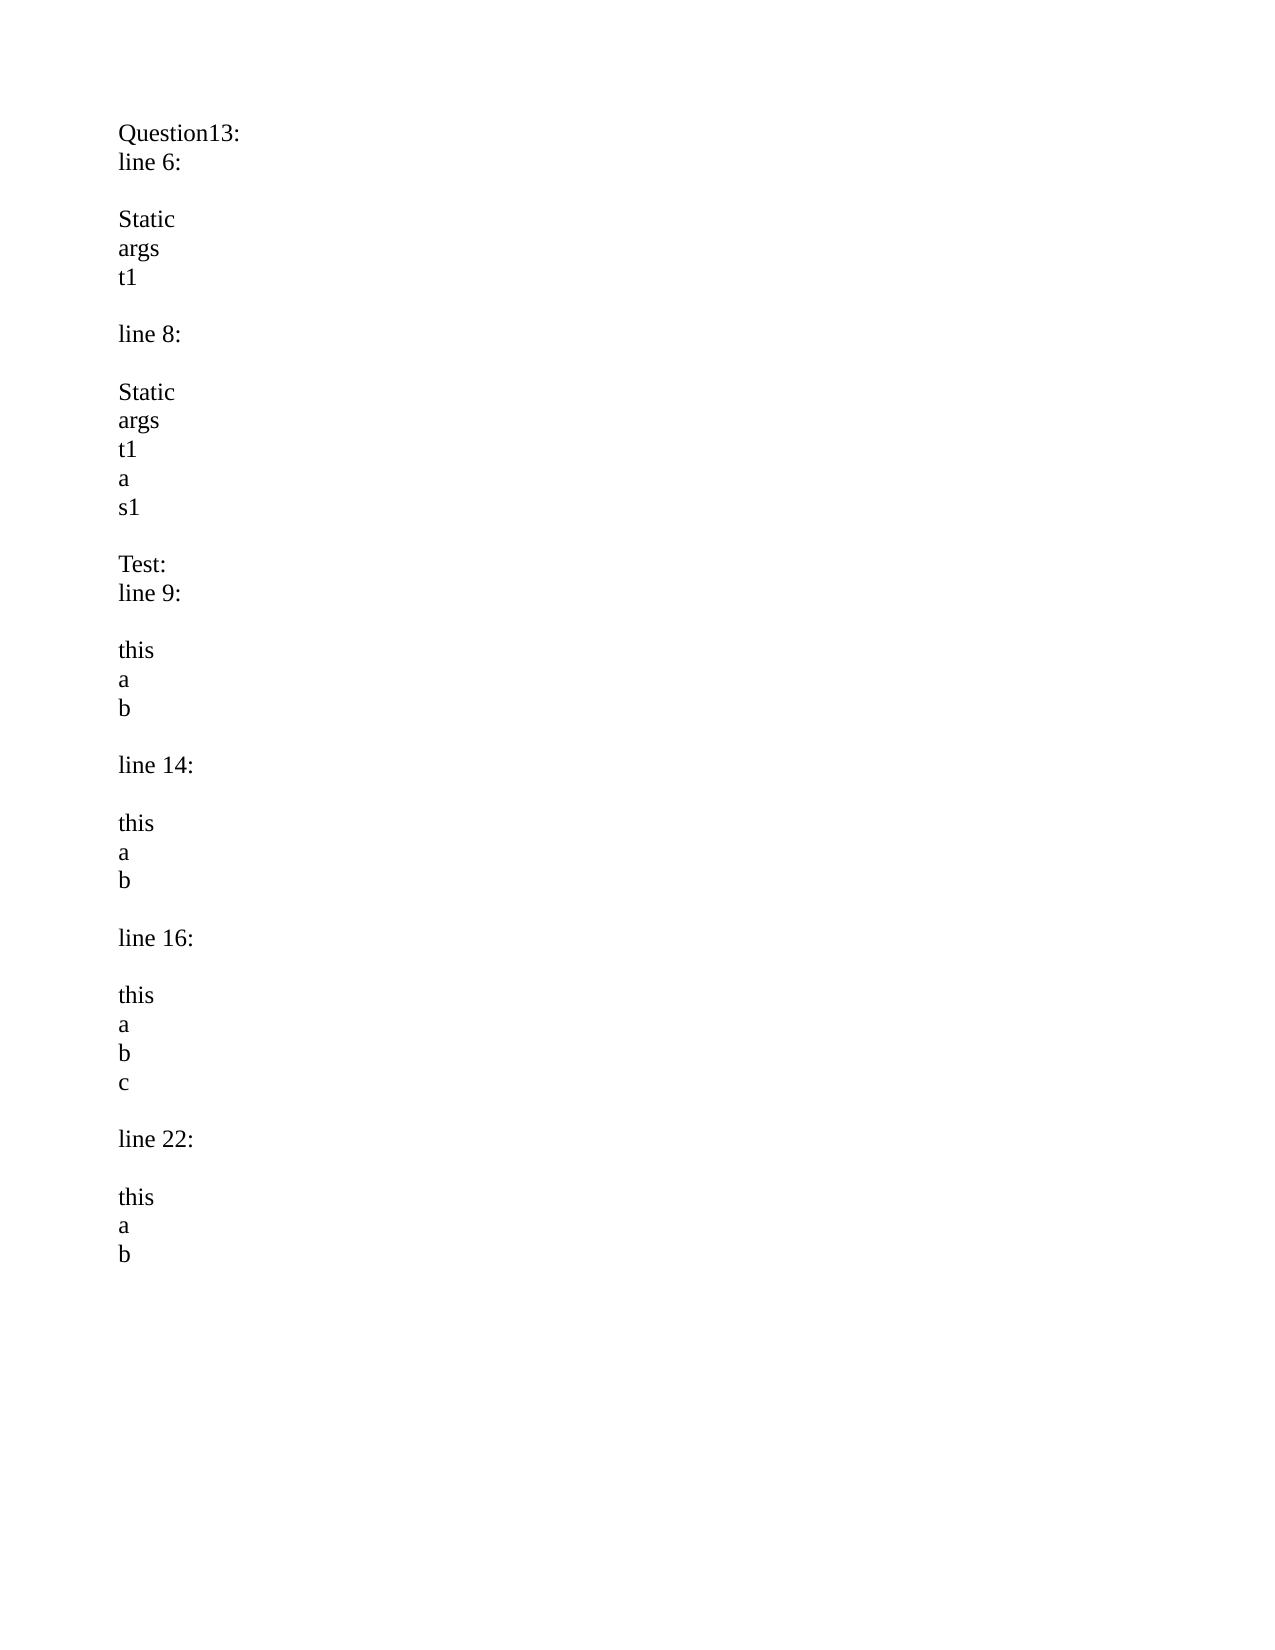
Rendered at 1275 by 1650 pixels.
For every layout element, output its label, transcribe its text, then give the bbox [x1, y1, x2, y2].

text this [118, 981, 1157, 1009]
text args [118, 406, 1157, 434]
text Question13: [118, 118, 1157, 147]
text a [118, 1009, 1157, 1038]
text Test: [118, 549, 1157, 578]
text a [118, 837, 1157, 866]
text t1 [118, 262, 1157, 291]
text s1 [118, 492, 1157, 521]
text a [118, 463, 1157, 492]
text line 8: [118, 319, 1157, 348]
text b [118, 693, 1157, 722]
text b [118, 866, 1157, 894]
text this [118, 636, 1157, 664]
text a [118, 1211, 1157, 1239]
text args [118, 233, 1157, 262]
text t1 [118, 434, 1157, 463]
text line 14: [118, 751, 1157, 779]
text this [118, 1182, 1157, 1211]
text this [118, 808, 1157, 837]
text line 9: [118, 578, 1157, 607]
text line 16: [118, 923, 1157, 952]
text line 6: [118, 147, 1157, 176]
text b [118, 1038, 1157, 1067]
text c [118, 1067, 1157, 1096]
text a [118, 664, 1157, 693]
text b [118, 1239, 1157, 1268]
text line 22: [118, 1124, 1157, 1153]
text Static [118, 377, 1157, 406]
text Static [118, 204, 1157, 233]
